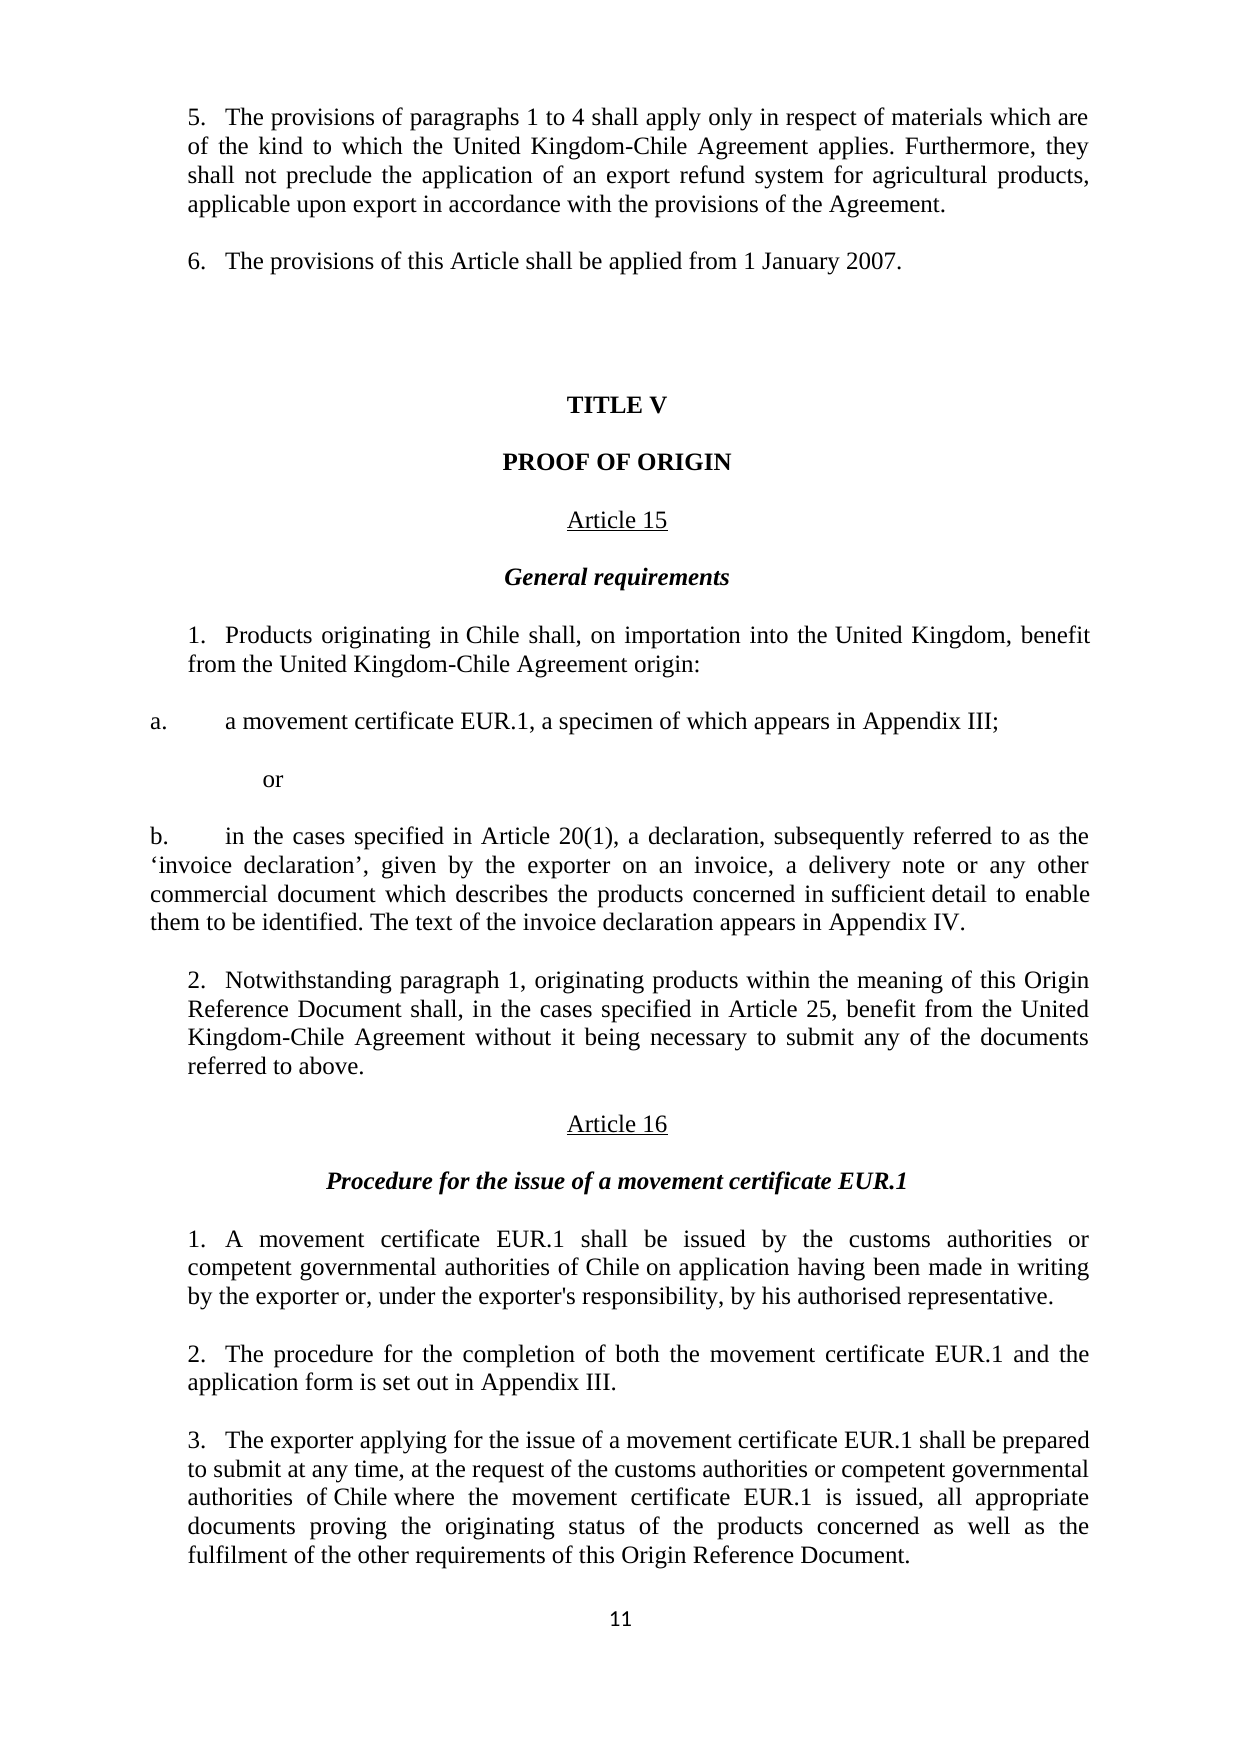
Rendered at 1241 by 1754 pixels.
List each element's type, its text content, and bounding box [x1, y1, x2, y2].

list The provisions of paragraphs 1 to 4 shall apply only in respect of materials which are of the kind to which the United Kingdom-Chile Agreement applies. Furthermore, they shall not preclude the application of an export refund system for agricultural products, applicable upon export in accordance with the provisions of the Agreement. [187, 102, 1090, 217]
list a movement certificate EUR.1, a specimen of which appears in Appendix III; [150, 706, 1090, 735]
list The exporter applying for the issue of a movement certificate EUR.1 shall be prepared to submit at any time, at the request of the customs authorities or competent governmental authorities of Chile where the movement certificate EUR.1 is issued, all appropriate documents proving the originating status of the products concerned as well as the fulfilment of the other requirements of this Origin Reference Document. [187, 1425, 1090, 1569]
list Notwithstanding paragraph 1, originating products within the meaning of this Origin Reference Document shall, in the cases specified in Article 25, benefit from the United Kingdom-Chile Agreement without it being necessary to submit any of the documents referred to above. [187, 965, 1090, 1080]
text or [262, 764, 1090, 792]
text Article 16 [150, 1109, 1090, 1137]
list Products originating in Chile shall, on importation into the United Kingdom, benefit from the United Kingdom-Chile Agreement origin: [187, 620, 1090, 677]
text PROOF OF ORIGIN [150, 447, 1090, 476]
list The provisions of this Article shall be applied from 1 January 2007. [187, 246, 1090, 275]
text Article 15 [150, 505, 1090, 534]
text Procedure for the issue of a movement certificate EUR.1 [150, 1166, 1090, 1195]
list The procedure for the completion of both the movement certificate EUR.1 and the application form is set out in Appendix III. [187, 1339, 1090, 1396]
text General requirements [150, 562, 1090, 591]
list A movement certificate EUR.1 shall be issued by the customs authorities or competent governmental authorities of Chile on application having been made in writing by the exporter or, under the exporter's responsibility, by his authorised representative. [187, 1224, 1090, 1310]
list in the cases specified in Article 20(1), a declaration, subsequently referred to as the ‘invoice declaration’, given by the exporter on an invoice, a delivery note or any other commercial document which describes the products concerned in sufficient detail to enable them to be identified. The text of the invoice declaration appears in Appendix IV. [150, 821, 1090, 936]
text TITLE V [150, 390, 1090, 419]
